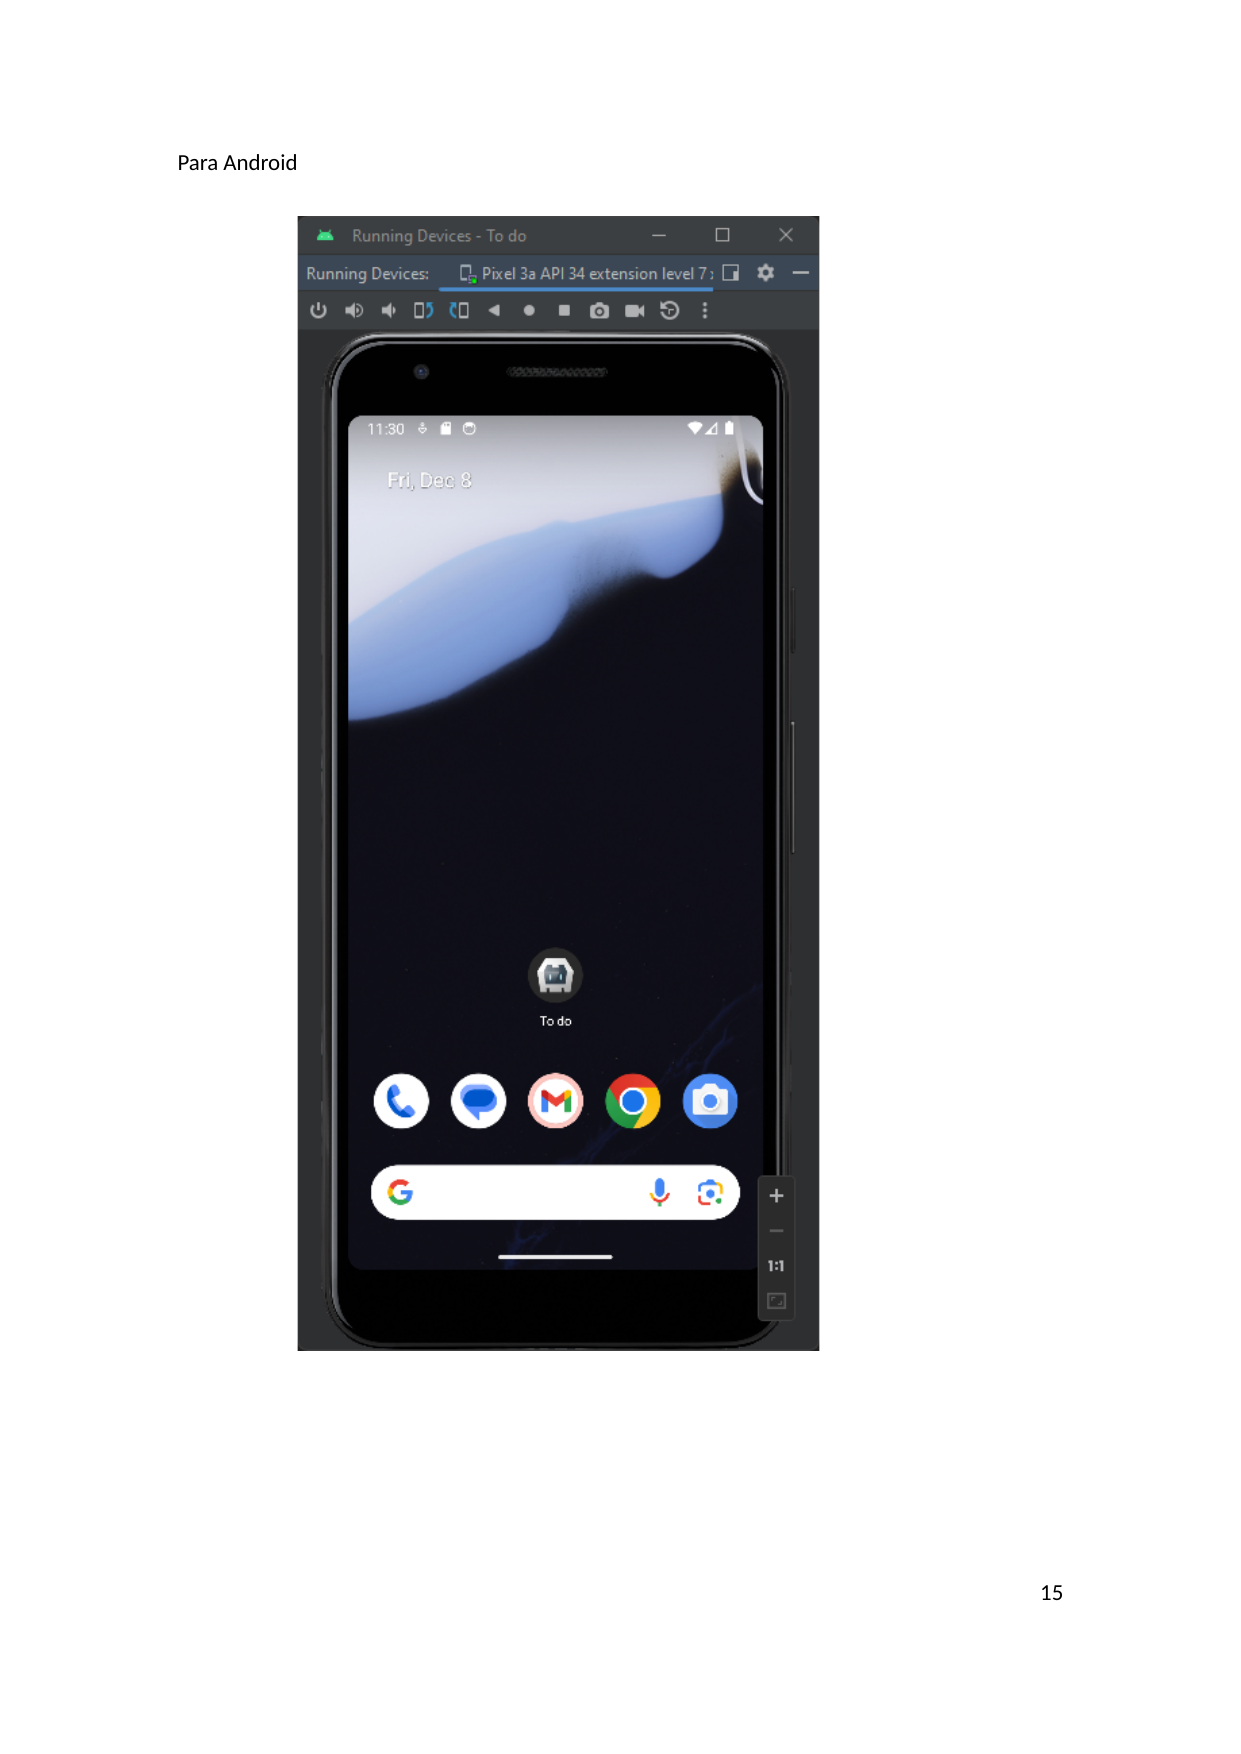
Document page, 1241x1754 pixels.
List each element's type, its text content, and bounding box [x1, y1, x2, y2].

picture [297, 216, 820, 1351]
text Para Android [177, 148, 1063, 1350]
